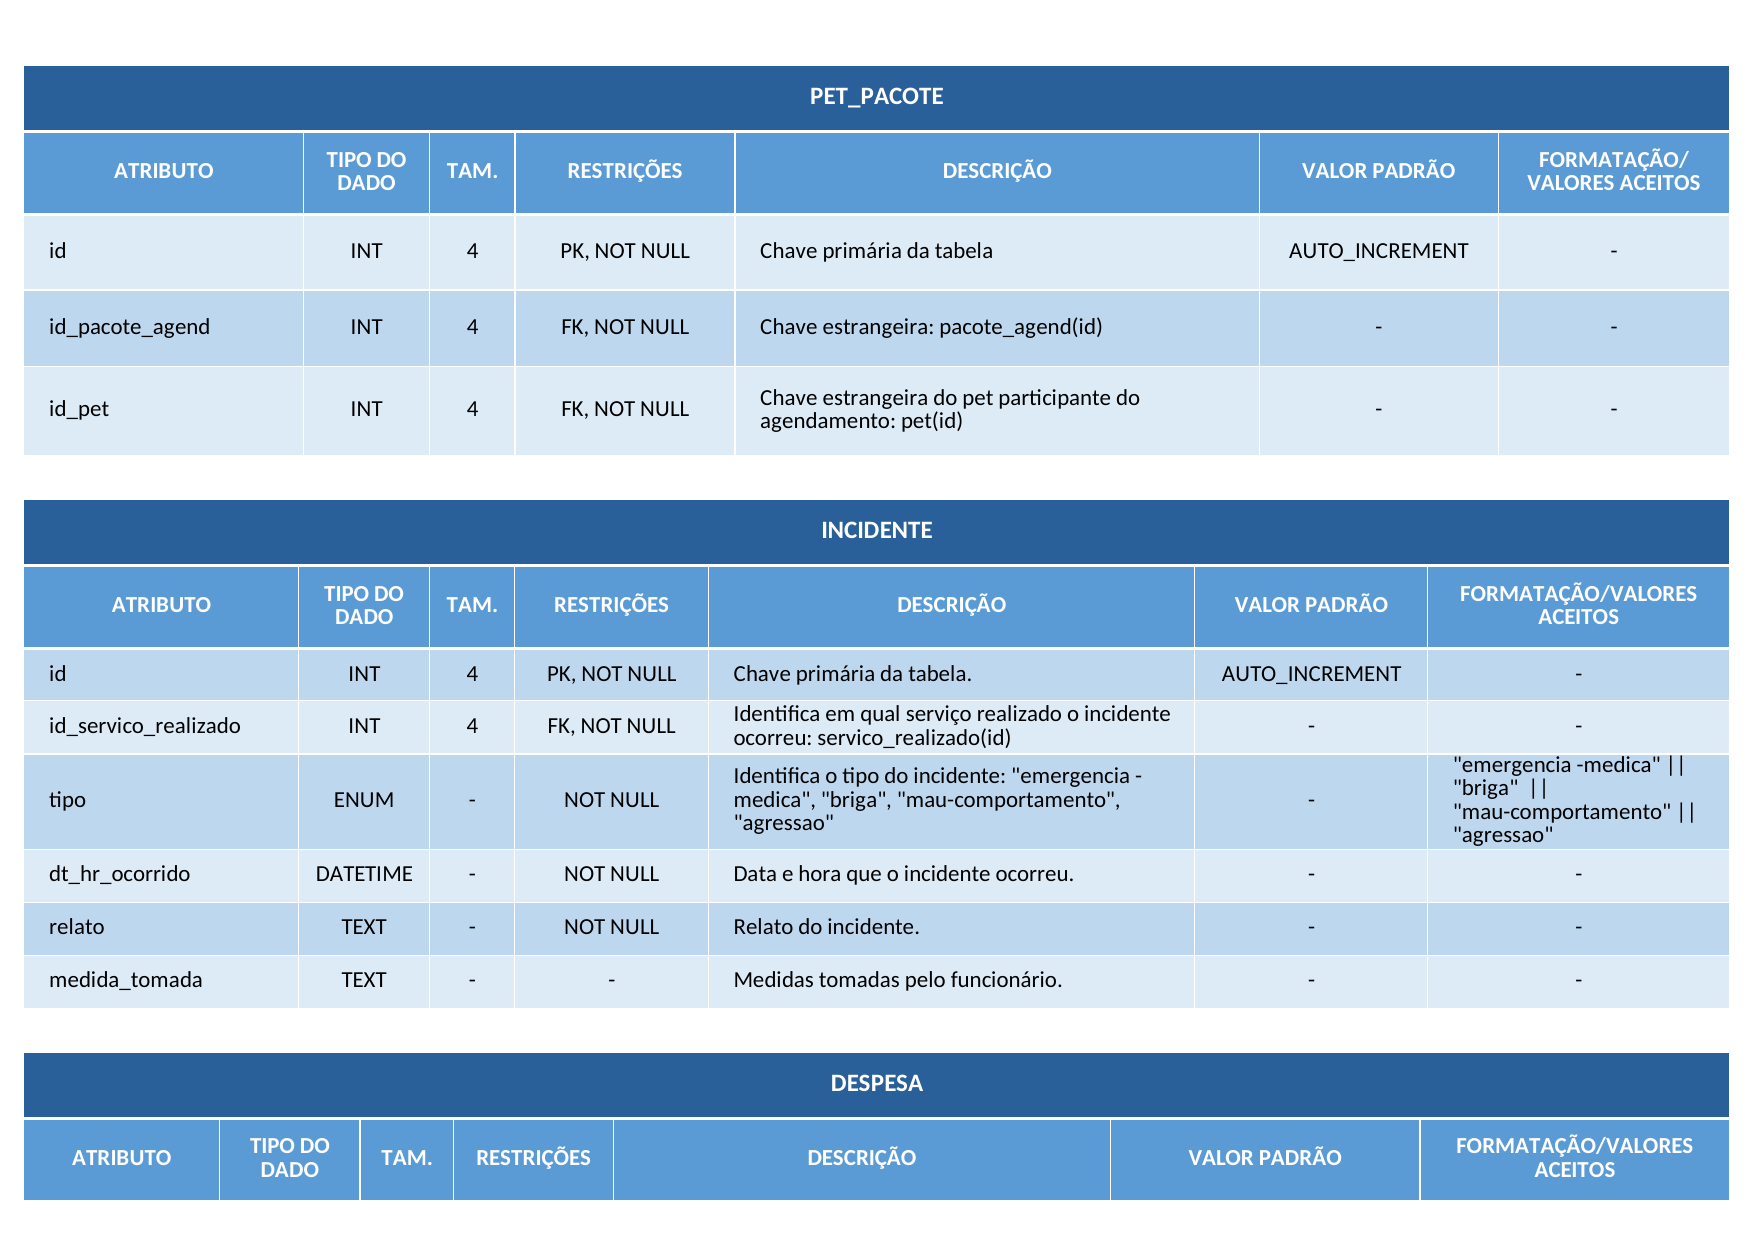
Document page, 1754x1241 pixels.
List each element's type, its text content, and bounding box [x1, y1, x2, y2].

table_cell INT [299, 650, 429, 700]
table_cell - [1428, 650, 1729, 700]
table_cell FK, NOT NULL [516, 367, 734, 455]
table_cell 4 [430, 701, 514, 753]
table_cell TAM. [430, 133, 514, 213]
table_cell VALOR PADRÃO [1111, 1120, 1419, 1200]
table_cell Medidas tomadas pelo funcionário. [709, 956, 1194, 1008]
table_cell RESTRIÇÕES [516, 133, 734, 213]
table_cell - [1195, 956, 1427, 1008]
table_cell ATRIBUTO [24, 1120, 219, 1200]
table_header INCIDENTE [24, 500, 1729, 564]
table_cell PK, NOT NULL [515, 650, 708, 700]
table_cell FK, NOT NULL [516, 291, 734, 366]
table_cell NOT NULL [515, 850, 708, 902]
table_cell ATRIBUTO [24, 567, 298, 647]
table_cell 4 [430, 367, 514, 455]
table_cell Chave estrangeira do pet participante do agendamento: pet(id) [736, 367, 1259, 455]
table_cell - [1260, 291, 1498, 366]
table_cell TAM. [361, 1120, 453, 1200]
table_cell DESCRIÇÃO [709, 567, 1194, 647]
table_cell - [1499, 216, 1729, 289]
table_cell - [1260, 367, 1498, 455]
table_cell - [1195, 701, 1427, 753]
table_cell 4 [430, 291, 514, 366]
table_cell TEXT [299, 903, 429, 955]
table_cell Chave estrangeira: pacote_agend(id) [736, 291, 1259, 366]
table_cell TIPO DO DADO [299, 567, 429, 647]
table_cell id_pacote_agend [24, 291, 303, 366]
table_cell INT [304, 216, 429, 289]
table_cell DESCRIÇÃO [736, 133, 1259, 213]
table_cell - [430, 850, 514, 902]
table_cell TAM. [430, 567, 514, 647]
table_cell Identifica em qual serviço realizado o incidente ocorreu: servico_realizado(id) [709, 701, 1194, 753]
table_cell INT [304, 367, 429, 455]
table_cell - [1195, 850, 1427, 902]
table_cell TIPO DO DADO [304, 133, 429, 213]
table_cell Relato do incidente. [709, 903, 1194, 955]
table_cell Data e hora que o incidente ocorreu. [709, 850, 1194, 902]
table_cell - [430, 755, 514, 849]
table_cell - [1499, 367, 1729, 455]
table_cell FORMATAÇÃO/VALORES ACEITOS [1499, 133, 1729, 213]
table_cell id_servico_realizado [24, 701, 298, 753]
table_cell - [1428, 956, 1729, 1008]
table_cell - [1428, 903, 1729, 955]
table_cell PK, NOT NULL [516, 216, 734, 289]
table_cell INT [299, 701, 429, 753]
table_cell dt_hr_ocorrido [24, 850, 298, 902]
table_cell - [1428, 850, 1729, 902]
table_cell - [430, 903, 514, 955]
table_cell INT [304, 291, 429, 366]
table_cell - [1195, 755, 1427, 849]
table_cell - [1499, 291, 1729, 366]
table_cell - [1428, 701, 1729, 753]
table_cell id_pet [24, 367, 303, 455]
table_cell AUTO_INCREMENT [1260, 216, 1498, 289]
table_cell AUTO_INCREMENT [1195, 650, 1427, 700]
table_cell RESTRIÇÕES [454, 1120, 613, 1200]
table_cell TEXT [299, 956, 429, 1008]
table_cell NOT NULL [515, 903, 708, 955]
table_cell 4 [430, 650, 514, 700]
table_cell - [1195, 903, 1427, 955]
table_cell Identifica o tipo do incidente: "emergencia -medica", "briga", "mau-comportamento", "agressao" [709, 755, 1194, 849]
table_cell ENUM [299, 755, 429, 849]
table_cell FORMATAÇÃO/VALORES ACEITOS [1421, 1120, 1729, 1200]
table_cell 4 [430, 216, 514, 289]
table_cell DATETIME [299, 850, 429, 902]
table_cell id [24, 650, 298, 700]
table_cell FORMATAÇÃO/VALORES ACEITOS [1428, 567, 1729, 647]
table_cell NOT NULL [515, 755, 708, 849]
table_cell ATRIBUTO [24, 133, 303, 213]
table_cell tipo [24, 755, 298, 849]
table_cell medida_tomada [24, 956, 298, 1008]
table_cell relato [24, 903, 298, 955]
table_cell id [24, 216, 303, 289]
table_cell Chave primária da tabela [736, 216, 1259, 289]
table_cell TIPO DO DADO [220, 1120, 359, 1200]
table_cell VALOR PADRÃO [1260, 133, 1498, 213]
table_cell - [515, 956, 708, 1008]
table_header PET_PACOTE [24, 66, 1729, 130]
table_cell Chave primária da tabela. [709, 650, 1194, 700]
table_cell - [430, 956, 514, 1008]
table_header DESPESA [24, 1053, 1729, 1117]
table_cell "emergencia -medica" || "briga" || "mau-comportamento" || "agressao" [1428, 755, 1729, 849]
table_cell FK, NOT NULL [515, 701, 708, 753]
table_cell DESCRIÇÃO [614, 1120, 1110, 1200]
table_cell RESTRIÇÕES [515, 567, 708, 647]
table_cell VALOR PADRÃO [1195, 567, 1427, 647]
